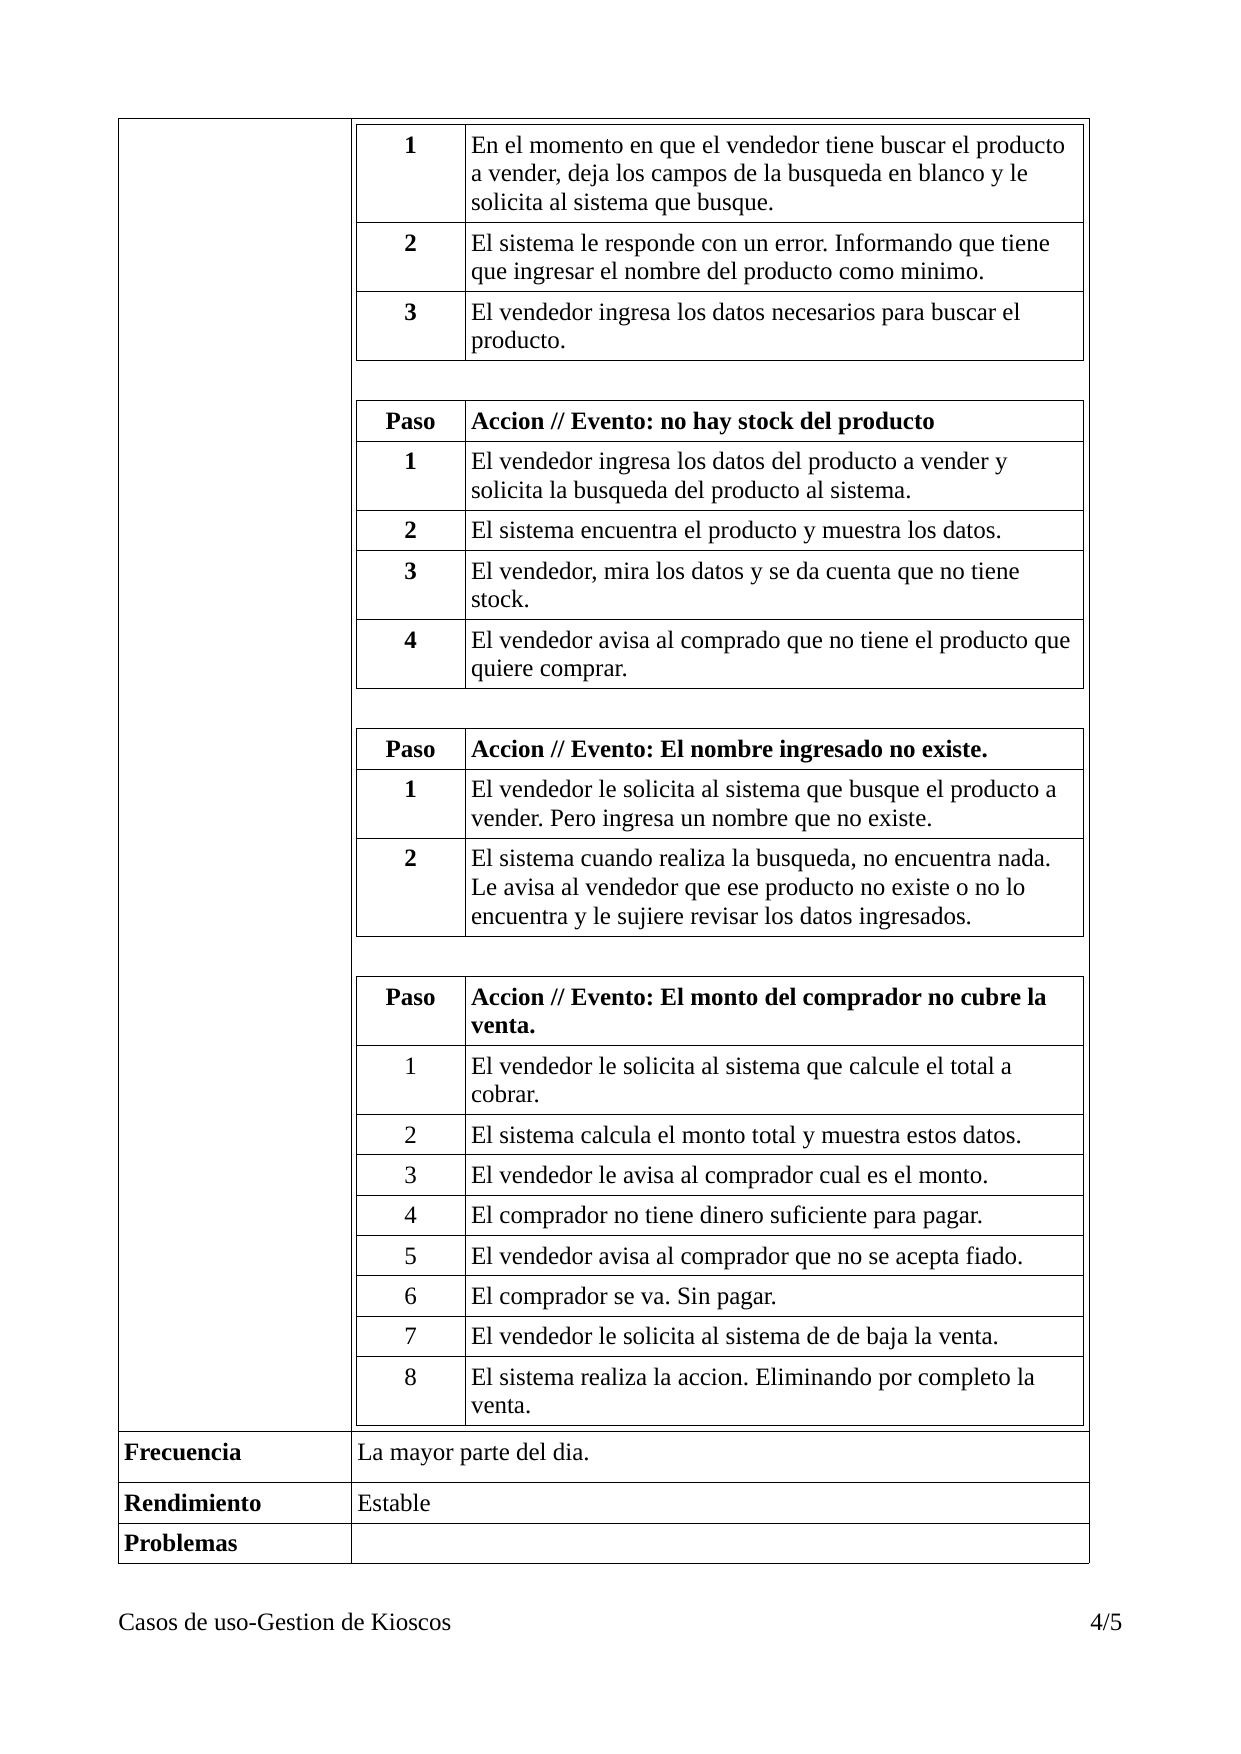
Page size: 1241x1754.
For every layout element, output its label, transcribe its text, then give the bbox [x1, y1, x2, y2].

table_cell El sistema calcula el monto total y muestra estos datos. [466, 1115, 1083, 1154]
table_cell La mayor parte del dia. [352, 1432, 1089, 1482]
table_cell El vendedor avisa al comprado que no tiene el producto que quiere comprar. [466, 620, 1083, 688]
table_cell El vendedor ingresa los datos del producto a vender y solicita la busqueda del producto al sistema. [466, 442, 1083, 509]
table_cell Accion // Evento: El monto del comprador no cubre la venta. [466, 977, 1083, 1045]
table_cell [356, 937, 465, 976]
table_cell 2 [357, 1115, 465, 1154]
table_cell El vendedor le solicita al sistema que busque el producto a vender. Pero ingresa un nombre que no existe. [466, 770, 1083, 838]
table_cell El vendedor, mira los datos y se da cuenta que no tiene stock. [466, 551, 1083, 619]
table_cell 4 [357, 620, 465, 688]
table_cell Rendimiento [119, 1483, 351, 1522]
table_cell [352, 119, 1089, 1431]
table_cell 3 [357, 551, 465, 619]
table_cell Accion // Evento: no hay stock del producto [466, 401, 1083, 441]
table_cell 5 [357, 1236, 465, 1275]
table_cell [356, 361, 465, 400]
table_cell 4 [357, 1196, 465, 1235]
table_cell El comprador se va. Sin pagar. [466, 1276, 1083, 1316]
table_cell El sistema encuentra el producto y muestra los datos. [466, 511, 1083, 550]
table_cell El vendedor avisa al comprador que no se acepta fiado. [466, 1236, 1083, 1275]
table_cell El vendedor le solicita al sistema que calcule el total a cobrar. [466, 1046, 1083, 1114]
table_cell 7 [357, 1317, 465, 1356]
table_cell En el momento en que el vendedor tiene buscar el producto a vender, deja los campos de la busqueda en blanco y le solicita al sistema que busque. [466, 125, 1083, 222]
table_cell Paso [357, 977, 465, 1045]
table_cell 1 [357, 1046, 465, 1114]
table_cell [119, 119, 351, 1431]
table_cell [465, 689, 1083, 728]
table_cell Paso [357, 729, 465, 769]
table_cell [352, 1524, 1089, 1563]
table_cell 2 [357, 511, 465, 550]
table_cell El comprador no tiene dinero suficiente para pagar. [466, 1196, 1083, 1235]
table_cell 2 [357, 839, 465, 936]
table_cell El sistema realiza la accion. Eliminando por completo la venta. [466, 1357, 1083, 1425]
table_cell 2 [357, 223, 465, 291]
table_cell Estable [352, 1483, 1089, 1522]
table_cell Frecuencia [119, 1432, 351, 1482]
table_cell El vendedor ingresa los datos necesarios para buscar el producto. [466, 292, 1083, 360]
table_cell 1 [357, 770, 465, 838]
table_cell 3 [357, 1155, 465, 1194]
table_cell 1 [357, 442, 465, 509]
table_cell Accion // Evento: El nombre ingresado no existe. [466, 729, 1083, 769]
table_cell Problemas [119, 1524, 351, 1563]
table_cell 3 [357, 292, 465, 360]
table_cell 1 [357, 125, 465, 222]
table_cell [356, 689, 465, 728]
table_cell Paso [357, 401, 465, 441]
table_cell [465, 361, 1083, 400]
table_cell El sistema cuando realiza la busqueda, no encuentra nada. Le avisa al vendedor que ese producto no existe o no lo encuentra y le sujiere revisar los datos ingresados. [466, 839, 1083, 936]
table_cell El sistema le responde con un error. Informando que tiene que ingresar el nombre del producto como minimo. [466, 223, 1083, 291]
table_cell El vendedor le solicita al sistema de de baja la venta. [466, 1317, 1083, 1356]
table_cell 6 [357, 1276, 465, 1316]
table_cell El vendedor le avisa al comprador cual es el monto. [466, 1155, 1083, 1194]
table_cell [465, 937, 1083, 976]
table_cell 8 [357, 1357, 465, 1425]
